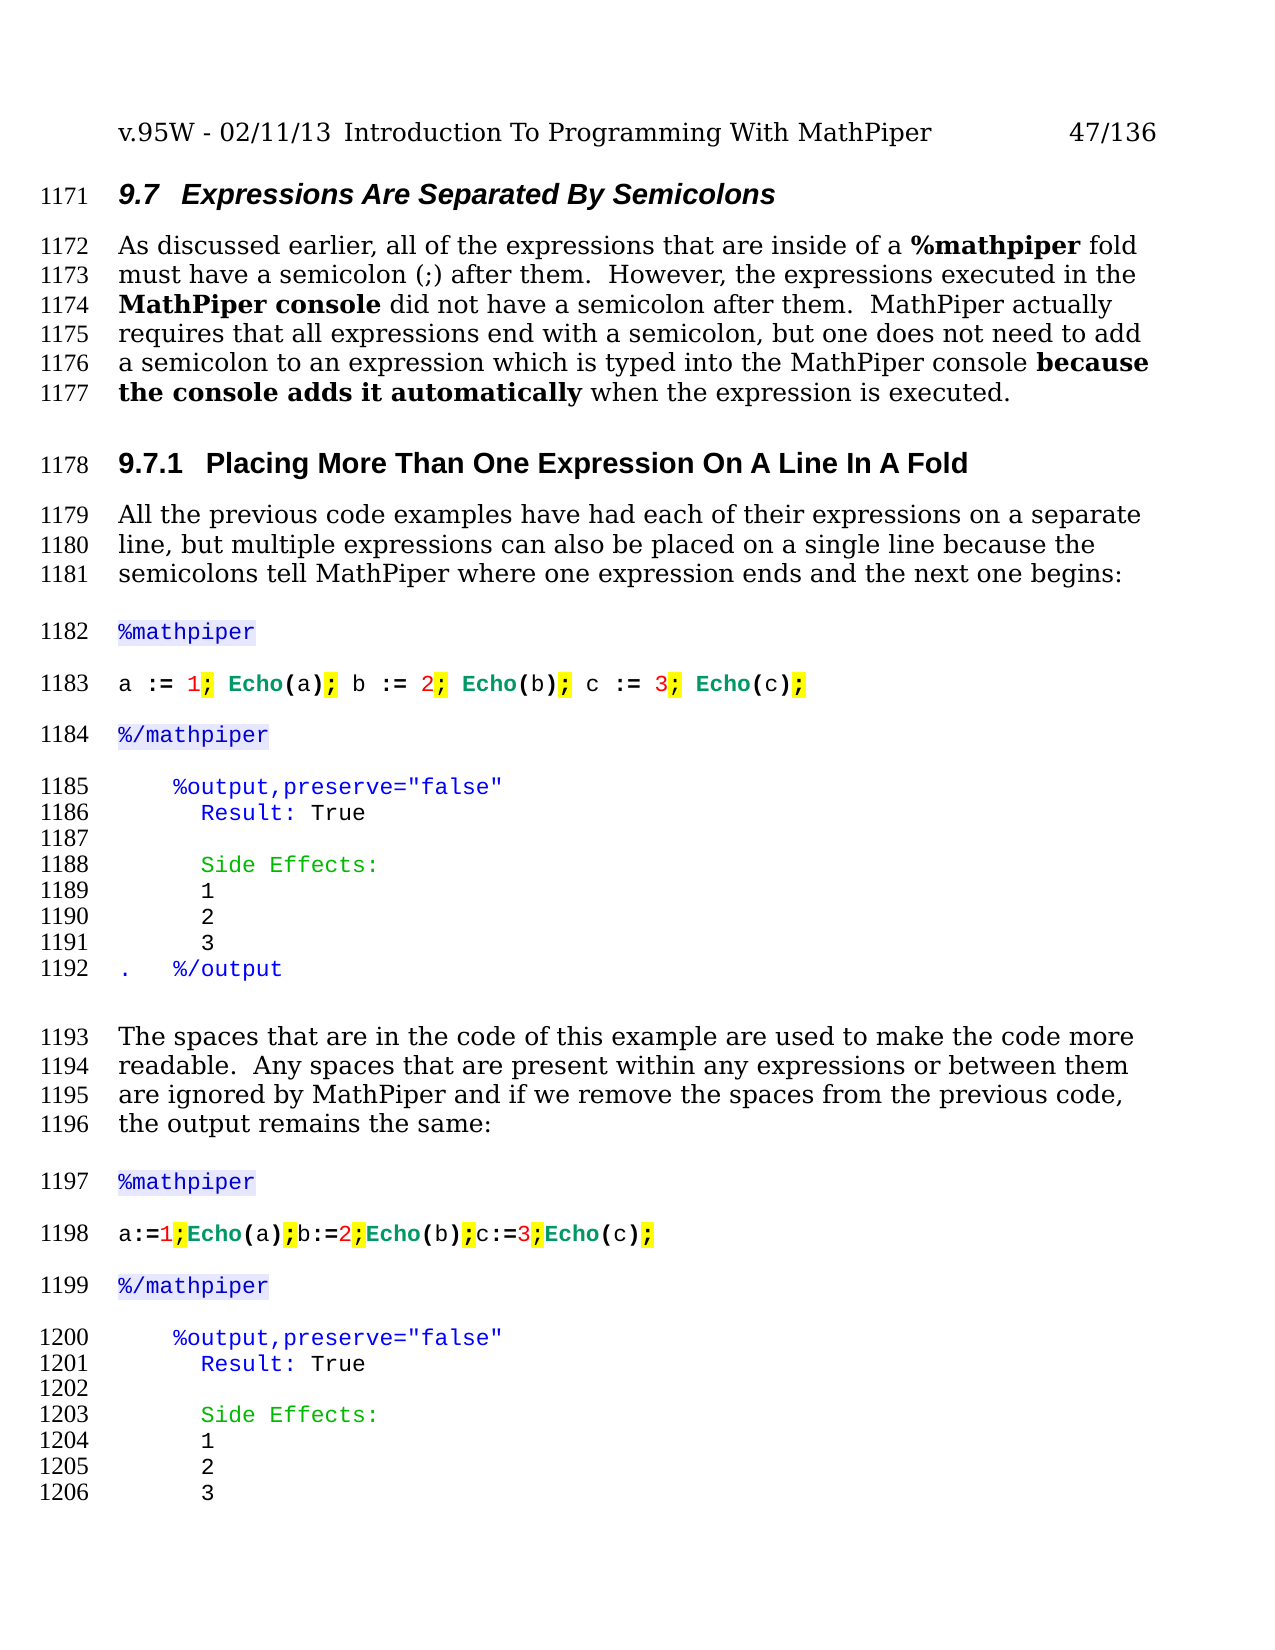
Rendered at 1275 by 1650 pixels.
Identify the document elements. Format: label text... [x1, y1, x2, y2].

text Result: True [118, 802, 1157, 828]
text a := 1; Echo(a); b := 2; Echo(b); c := 3; Echo(c); [118, 672, 1157, 698]
text %/mathpiper [118, 1274, 1157, 1300]
text The spaces that are in the code of this example are used to make the code more readable. Any spaces that are present within any expressions or between them are ignored by MathPiper and if we remove the spaces from the previous code, the output remains the same: [118, 1022, 1157, 1138]
text %output,preserve="false" [118, 776, 1157, 802]
text 1 [118, 1430, 1157, 1456]
text %/mathpiper [118, 724, 1157, 750]
text 2 [118, 1456, 1157, 1482]
text All the previous code examples have had each of their expressions on a separate line, but multiple expressions can also be placed on a single line because the semicolons tell MathPiper where one expression ends and the next one begins: [118, 501, 1157, 588]
text 2 [118, 905, 1157, 931]
text 3 [118, 931, 1157, 957]
subtitle Expressions Are Separated By Semicolons [118, 177, 1157, 210]
text %mathpiper [118, 1170, 1157, 1196]
text %output,preserve="false" [118, 1326, 1157, 1352]
text %mathpiper [118, 620, 1157, 646]
text 1 [118, 879, 1157, 905]
text 3 [118, 1482, 1157, 1507]
text a:=1;Echo(a);b:=2;Echo(b);c:=3;Echo(c); [118, 1222, 1157, 1248]
text Side Effects: [118, 1404, 1157, 1430]
subtitle Placing More Than One Expression On A Line In A Fold [118, 446, 1157, 480]
text Result: True [118, 1352, 1157, 1378]
text Side Effects: [118, 853, 1157, 879]
text As discussed earlier, all of the expressions that are inside of a %mathpiper fold must have a semicolon (;) after them. However, the expressions executed in the MathPiper console did not have a semicolon after them. MathPiper actually requires that all expressions end with a semicolon, but one does not need to add a semicolon to an expression which is typed into the MathPiper console because the console adds it automatically when the expression is executed. [118, 231, 1157, 407]
text . %/output [118, 957, 1157, 983]
